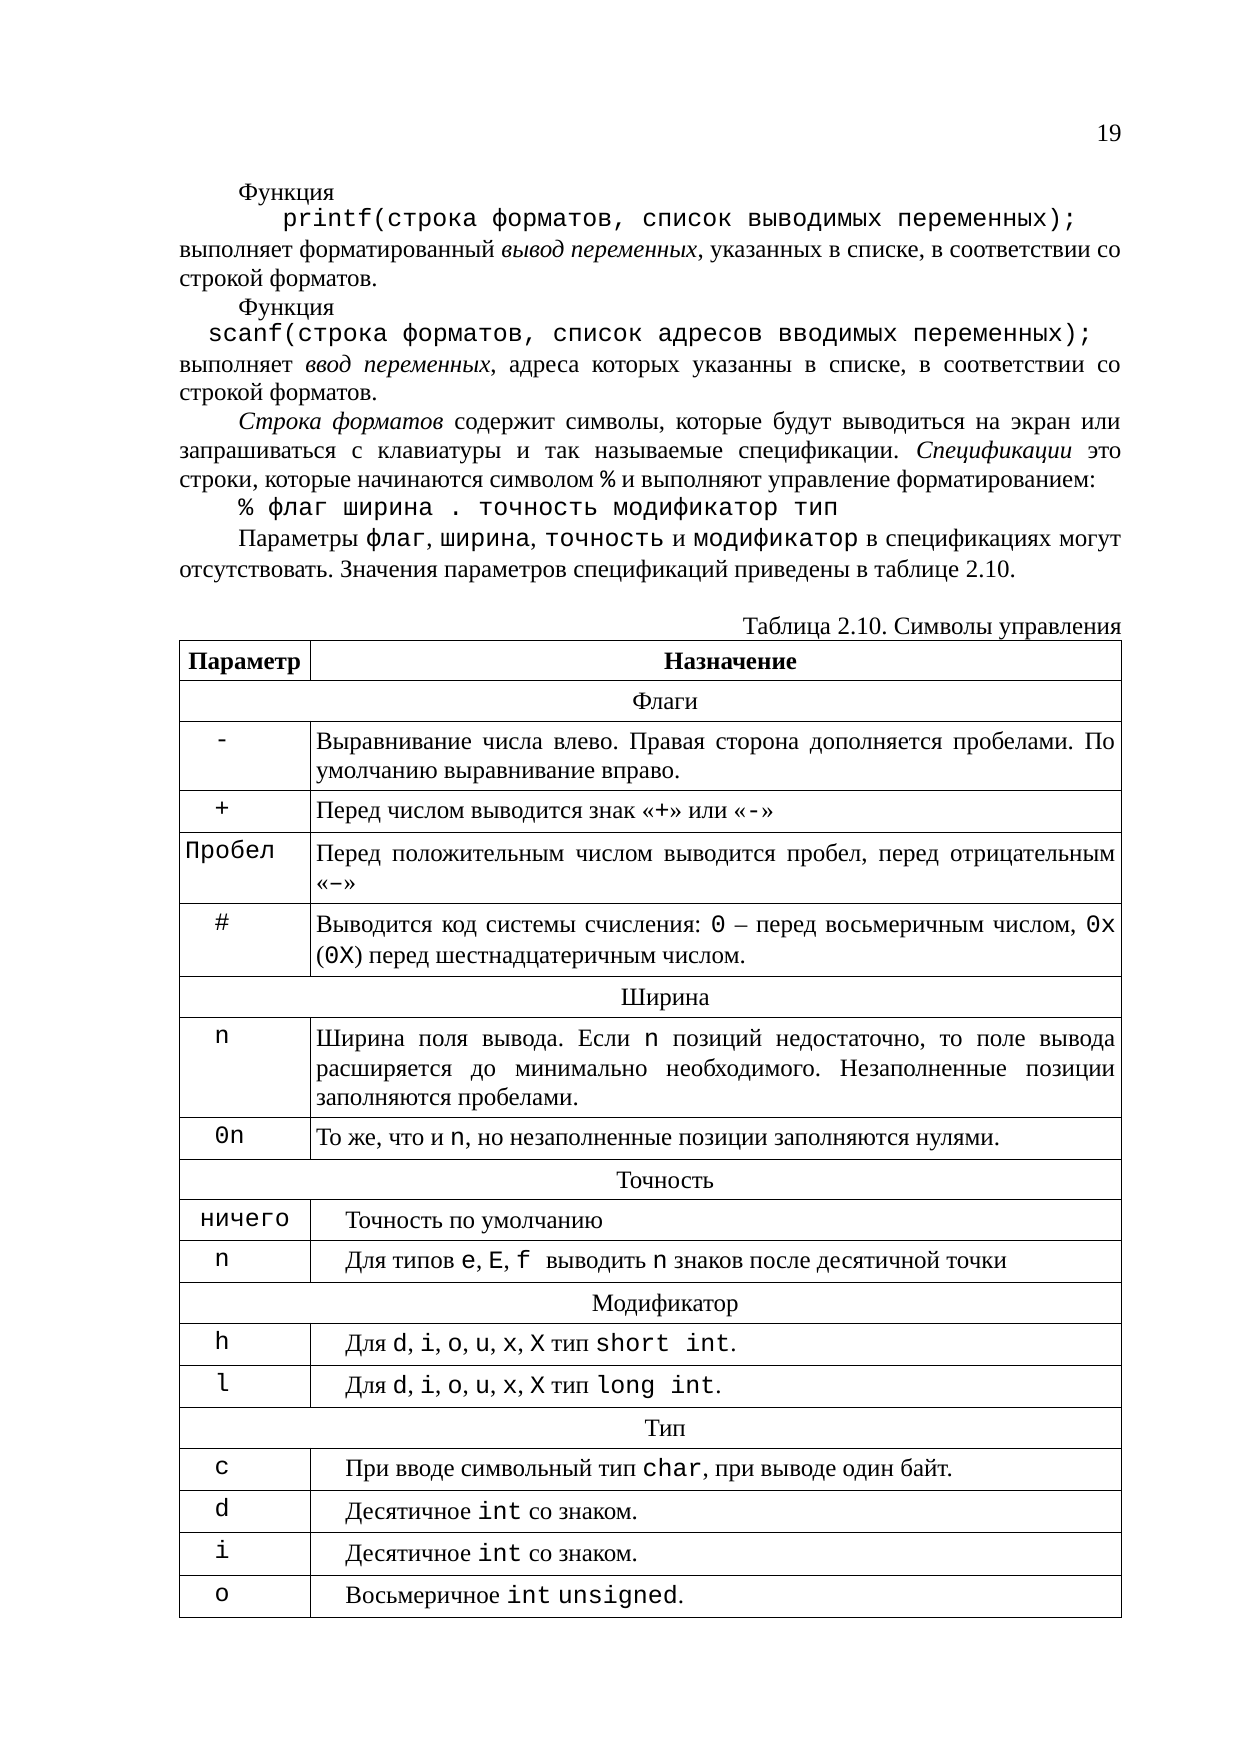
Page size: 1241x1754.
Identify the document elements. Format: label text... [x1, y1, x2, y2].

table_cell Точность по умолчанию [311, 1200, 1121, 1240]
table_cell Восьмеричное int unsigned. [311, 1576, 1121, 1617]
table_cell - [180, 722, 310, 790]
table_cell Перед положительным числом выводится пробел, перед отрицательным «–» [311, 833, 1121, 903]
table_header Параметр [180, 641, 310, 680]
table_cell Десятичное int со знаком. [311, 1533, 1121, 1575]
table_cell + [180, 791, 310, 832]
table_cell # [180, 904, 310, 976]
text выполняет форматированный вывод переменных, указанных в списке, в соответствии со строкой форматов. [179, 234, 1121, 292]
table_cell Перед числом выводится знак «+» или «-» [311, 791, 1121, 832]
table_cell Выравнивание числа влево. Правая сторона дополняется пробелами. По умолчанию выравнивание вправо. [311, 722, 1121, 790]
table_cell Для d, i, o, u, x, X тип long int. [311, 1366, 1121, 1407]
table_cell n [180, 1018, 310, 1117]
table_cell h [180, 1324, 310, 1365]
table_cell Десятичное int со знаком. [311, 1491, 1121, 1532]
table_header Назначение [311, 641, 1121, 680]
table_cell Ширина поля вывода. Если n позиций недостаточно, то поле вывода расширяется до минимально необходимого. Незаполненные позиции заполняются пробелами. [311, 1018, 1121, 1117]
text Параметры флаг, ширина, точность и модификатор в спецификациях могут отсутствовать. Значения параметров спецификаций приведены в таблице 2.10. [179, 523, 1121, 582]
table_cell Модификатор [180, 1283, 1121, 1322]
table_cell с [180, 1449, 310, 1490]
text Таблица 2.10. Символы управления [179, 611, 1121, 640]
table_cell То же, что и n, но незаполненные позиции заполняются нулями. [311, 1118, 1121, 1159]
table_cell l [180, 1366, 310, 1407]
text Строка форматов содержит символы, которые будут выводиться на экран или запрашиваться с клавиатуры и так называемые спецификации. Спецификации это строки, которые начинаются символом % и выполняют управление форматированием: [179, 406, 1121, 494]
table_cell Ширина [180, 977, 1121, 1017]
table_cell При вводе символьный тип char, при выводе один байт. [311, 1449, 1121, 1490]
table_cell d [180, 1491, 310, 1532]
table_cell Для типов e, E, f выводить n знаков после десятичной точки [311, 1241, 1121, 1282]
table_cell Точность [180, 1160, 1121, 1199]
table_cell ничего [180, 1200, 310, 1240]
text Функция [179, 292, 1121, 320]
table_cell Флаги [180, 681, 1121, 721]
table_cell n [180, 1241, 310, 1282]
table_cell Выводится код системы счисления: 0 – перед восьмеричным числом, 0х (0Х) перед шестнадцатеричным числом. [311, 904, 1121, 976]
text scanf(строка форматов, список адресов вводимых переменных); [179, 320, 1121, 349]
table_cell i [180, 1533, 310, 1575]
table_cell o [180, 1576, 310, 1617]
text printf(строка форматов, список выводимых переменных); [179, 206, 1121, 234]
table_cell Пробел [180, 833, 310, 903]
table_cell 0n [180, 1118, 310, 1159]
text выполняет ввод переменных, адреса которых указанны в списке, в соответствии со строкой форматов. [179, 349, 1121, 406]
text Функция [179, 177, 1121, 206]
table_cell Тип [180, 1408, 1121, 1447]
text % флаг ширина . точность модификатор тип [179, 494, 1121, 523]
table_cell Для d, i, o, u, x, X тип short int. [311, 1324, 1121, 1365]
